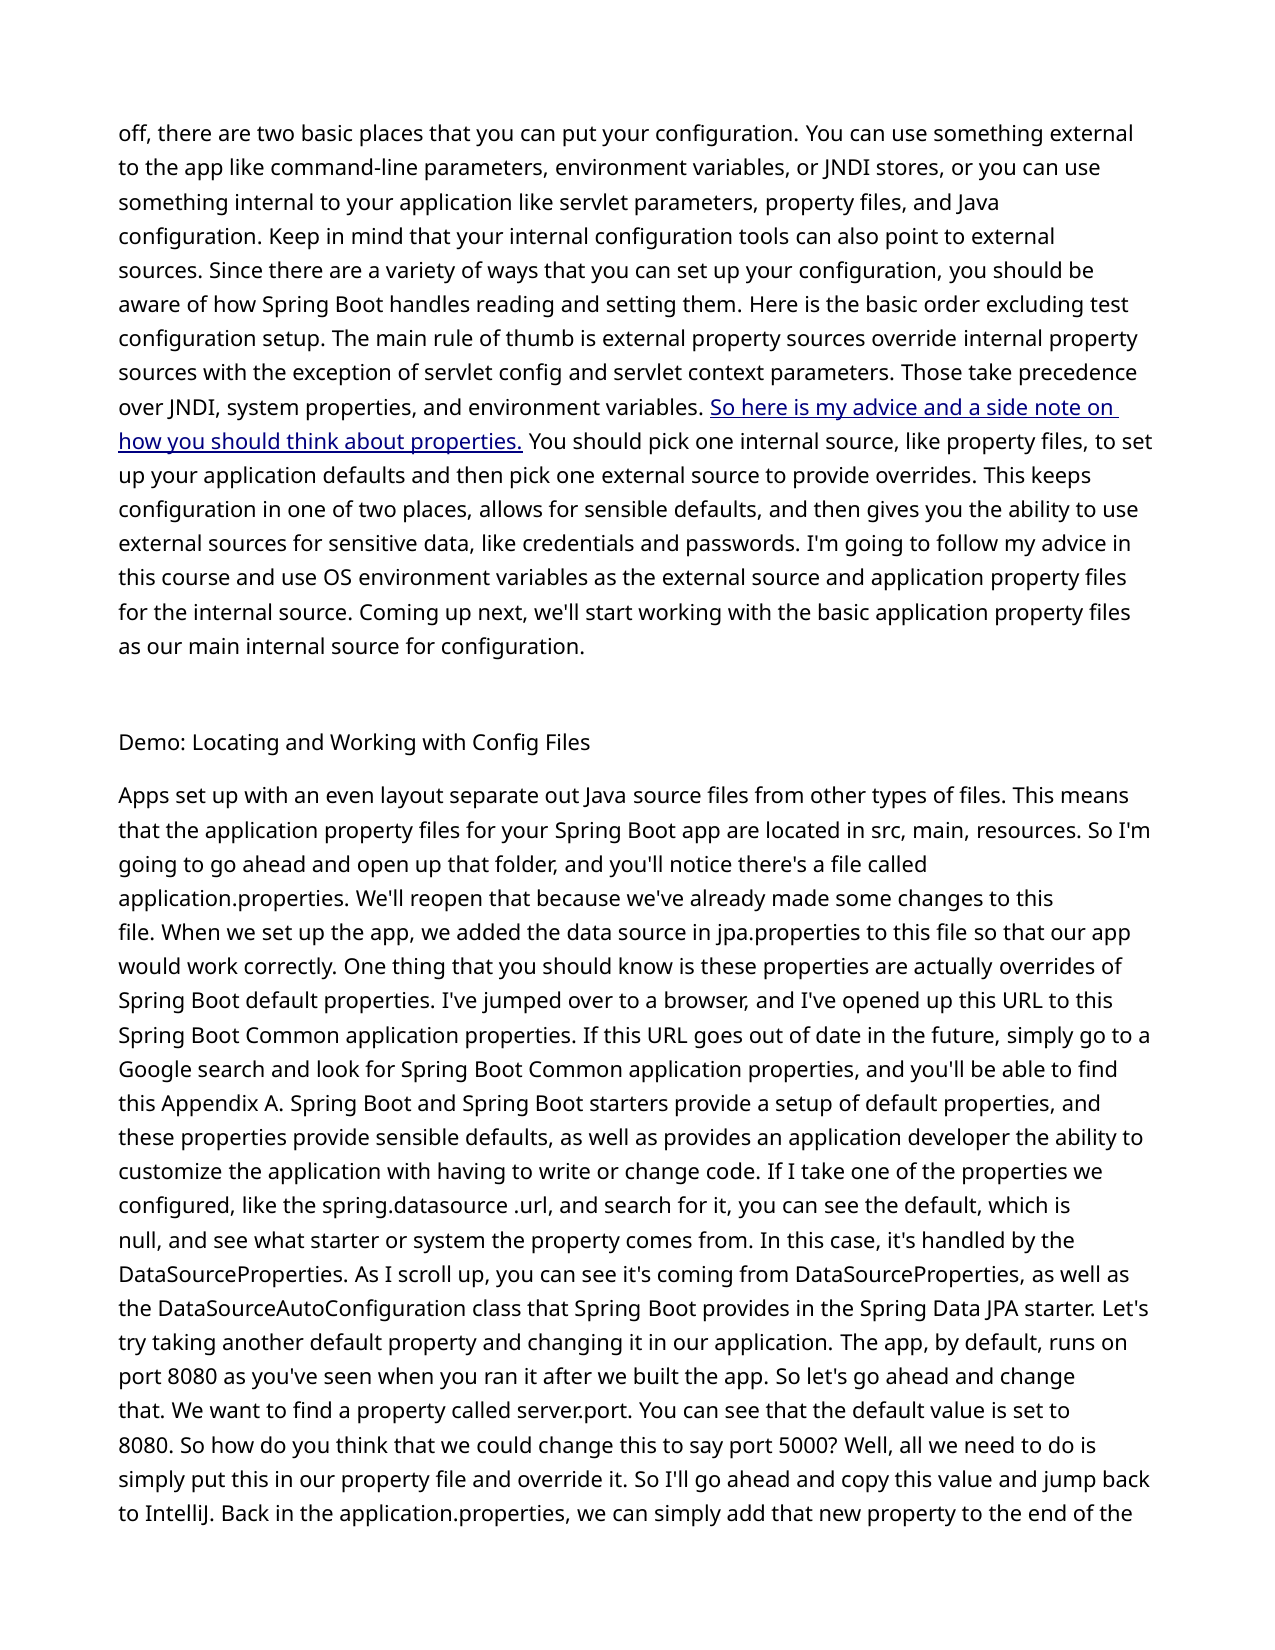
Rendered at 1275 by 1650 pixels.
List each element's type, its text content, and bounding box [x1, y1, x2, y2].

subtitle Demo: Locating and Working with Config Files [118, 727, 1157, 757]
text off, there are two basic places that you can put your configuration. You can use something external to the app like command-line parameters, environment variables, or JNDI stores, or you can use something internal to your application like servlet parameters, property files, and Java configuration. Keep in mind that your internal configuration tools can also point to external sources. Since there are a variety of ways that you can set up your configuration, you should be aware of how Spring Boot handles reading and setting them. Here is the basic order excluding test configuration setup. The main rule of thumb is external property sources override internal property sources with the exception of servlet config and servlet context parameters. Those take precedence over JNDI, system properties, and environment variables. So here is my advice and a side note on how you should think about properties. You should pick one internal source, like property files, to set up your application defaults and then pick one external source to provide overrides. This keeps configuration in one of two places, allows for sensible defaults, and then gives you the ability to use external sources for sensitive data, like credentials and passwords. I'm going to follow my advice in this course and use OS environment variables as the external source and application property files for the internal source. Coming up next, we'll start working with the basic application property files as our main internal source for configuration. [118, 118, 1157, 660]
text Apps set up with an even layout separate out Java source files from other types of files. This means that the application property files for your Spring Boot app are located in src, main, resources. So I'm going to go ahead and open up that folder, and you'll notice there's a file called application.properties. We'll reopen that because we've already made some changes to this file. When we set up the app, we added the data source in jpa.properties to this file so that our app would work correctly. One thing that you should know is these properties are actually overrides of Spring Boot default properties. I've jumped over to a browser, and I've opened up this URL to this Spring Boot Common application properties. If this URL goes out of date in the future, simply go to a Google search and look for Spring Boot Common application properties, and you'll be able to find this Appendix A. Spring Boot and Spring Boot starters provide a setup of default properties, and these properties provide sensible defaults, as well as provides an application developer the ability to customize the application with having to write or change code. If I take one of the properties we configured, like the spring.datasource .url, and search for it, you can see the default, which is null, and see what starter or system the property comes from. In this case, it's handled by the DataSourceProperties. As I scroll up, you can see it's coming from DataSourceProperties, as well as the DataSourceAutoConfiguration class that Spring Boot provides in the Spring Data JPA starter. Let's try taking another default property and changing it in our application. The app, by default, runs on port 8080 as you've seen when you ran it after we built the app. So let's go ahead and change that. We want to find a property called server.port. You can see that the default value is set to 8080. So how do you think that we could change this to say port 5000? Well, all we need to do is simply put this in our property file and override it. So I'll go ahead and copy this value and jump back to IntelliJ. Back in the application.properties, we can simply add that new property to the end of the [118, 781, 1157, 1528]
